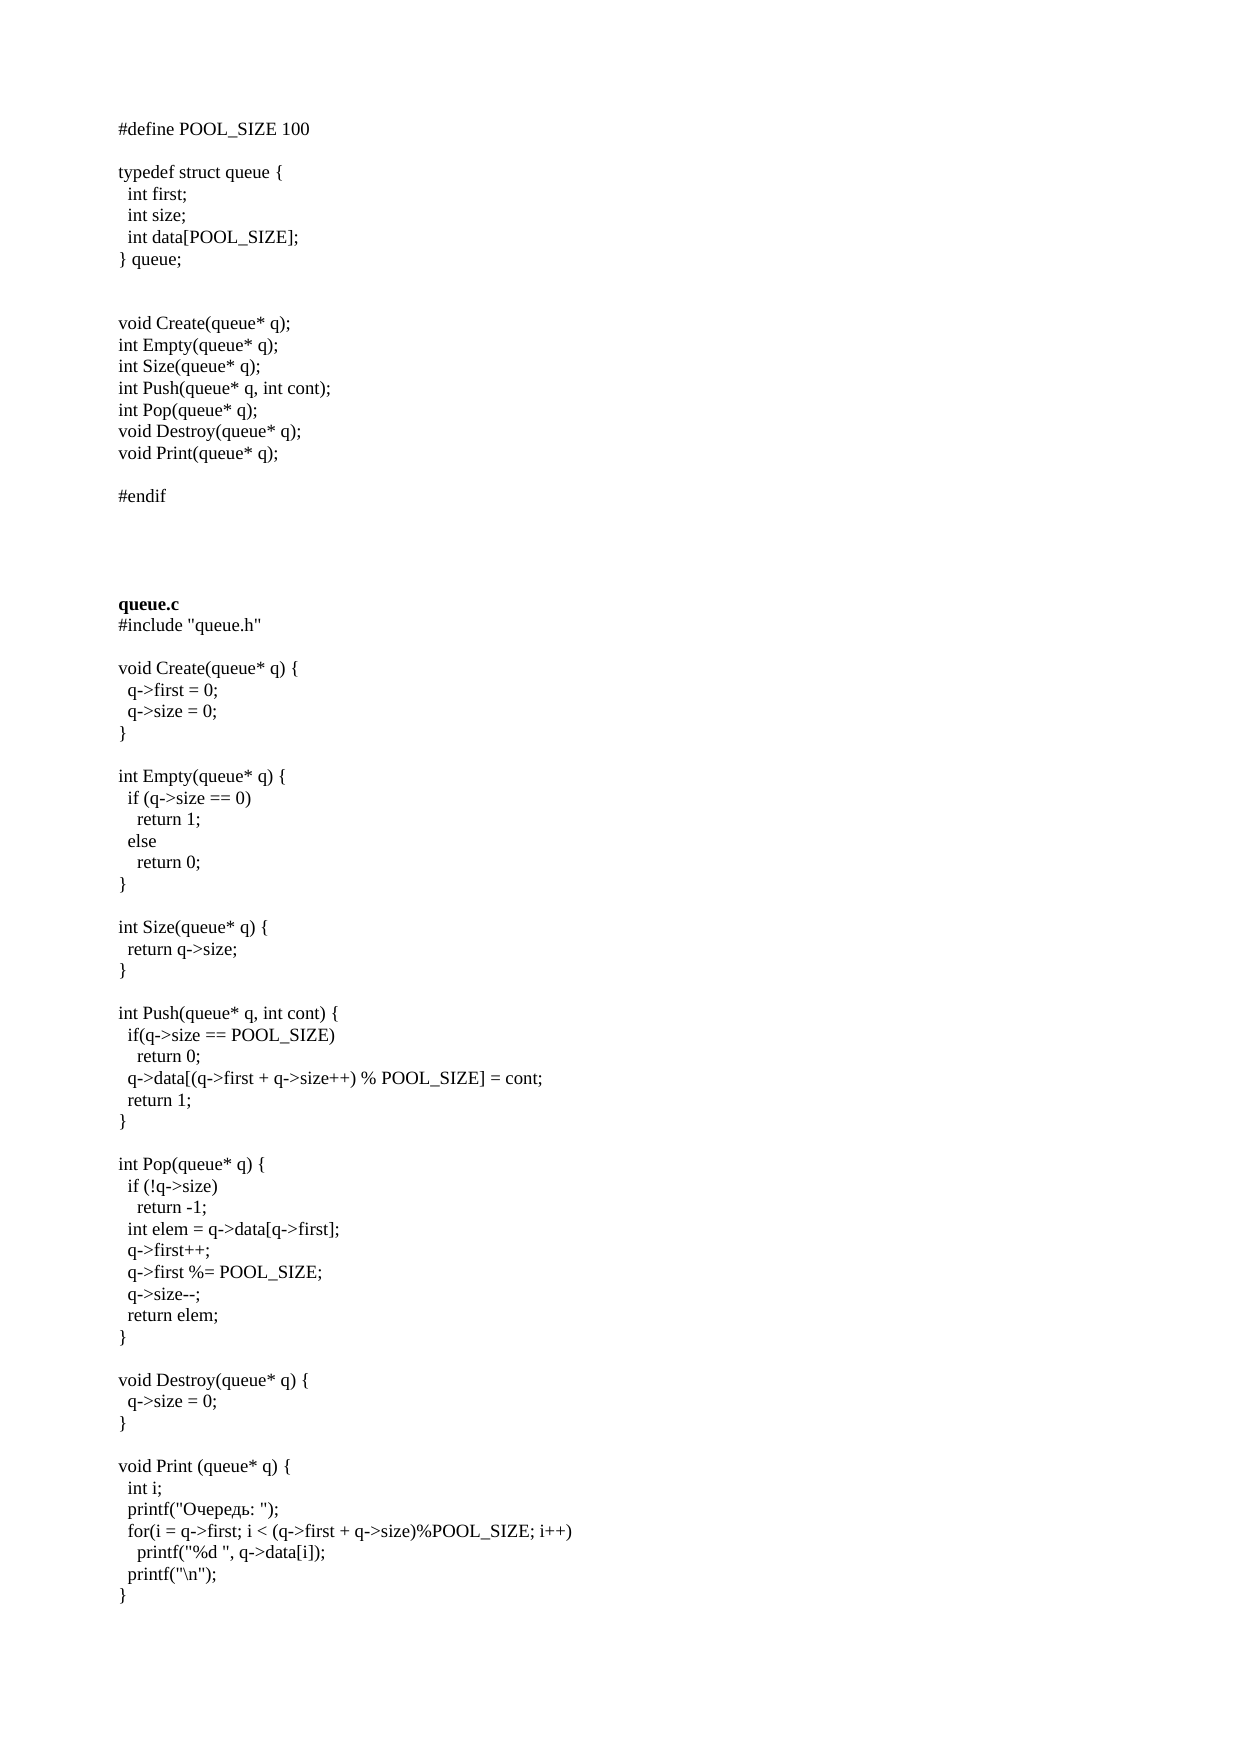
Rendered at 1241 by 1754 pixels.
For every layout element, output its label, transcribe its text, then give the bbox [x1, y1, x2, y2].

text int Empty(queue* q); [118, 334, 1122, 355]
text } [118, 959, 1122, 981]
text int Size(queue* q) { [118, 916, 1122, 937]
text } [118, 1584, 1122, 1606]
text return 1; [118, 1088, 1122, 1110]
text for(i = q->first; i < (q->first + q->size)%POOL_SIZE; i++) [118, 1520, 1122, 1541]
text q->first = 0; [118, 679, 1122, 700]
text void Print (queue* q) { [118, 1455, 1122, 1477]
text q->first++; [118, 1239, 1122, 1261]
text } [118, 722, 1122, 743]
text int Empty(queue* q) { [118, 765, 1122, 787]
text printf("Очередь: "); [118, 1498, 1122, 1520]
text q->data[(q->first + q->size++) % POOL_SIZE] = cont; [118, 1067, 1122, 1088]
text int first; [118, 183, 1122, 204]
text } [118, 1110, 1122, 1132]
text return elem; [118, 1304, 1122, 1326]
text q->size = 0; [118, 700, 1122, 722]
text int Push(queue* q, int cont); [118, 377, 1122, 398]
text void Destroy(queue* q) { [118, 1369, 1122, 1390]
text return 0; [118, 851, 1122, 873]
text #endif [118, 485, 1122, 506]
text } [118, 1326, 1122, 1347]
text int Push(queue* q, int cont) { [118, 1002, 1122, 1024]
text int size; [118, 204, 1122, 226]
text void Create(queue* q) { [118, 657, 1122, 679]
text return 0; [118, 1045, 1122, 1067]
text int data[POOL_SIZE]; [118, 226, 1122, 247]
text queue.c [118, 592, 1122, 614]
text int i; [118, 1477, 1122, 1498]
text if (!q->size) [118, 1175, 1122, 1196]
text return q->size; [118, 937, 1122, 959]
text printf("%d ", q->data[i]); [118, 1541, 1122, 1563]
text if (q->size == 0) [118, 787, 1122, 808]
text void Destroy(queue* q); [118, 420, 1122, 442]
text void Print(queue* q); [118, 442, 1122, 463]
text int elem = q->data[q->first]; [118, 1218, 1122, 1239]
text q->size--; [118, 1282, 1122, 1304]
text void Create(queue* q); [118, 312, 1122, 334]
text int Pop(queue* q); [118, 398, 1122, 420]
text } queue; [118, 247, 1122, 269]
text } [118, 1412, 1122, 1433]
text q->first %= POOL_SIZE; [118, 1261, 1122, 1282]
text #include "queue.h" [118, 614, 1122, 636]
text q->size = 0; [118, 1390, 1122, 1412]
text return 1; [118, 808, 1122, 830]
text int Pop(queue* q) { [118, 1153, 1122, 1175]
text #define POOL_SIZE 100 [118, 118, 1122, 140]
text else [118, 830, 1122, 851]
text int Size(queue* q); [118, 355, 1122, 377]
text typedef struct queue { [118, 161, 1122, 183]
text printf("\n"); [118, 1563, 1122, 1584]
text if(q->size == POOL_SIZE) [118, 1024, 1122, 1045]
text return -1; [118, 1196, 1122, 1218]
text } [118, 873, 1122, 894]
